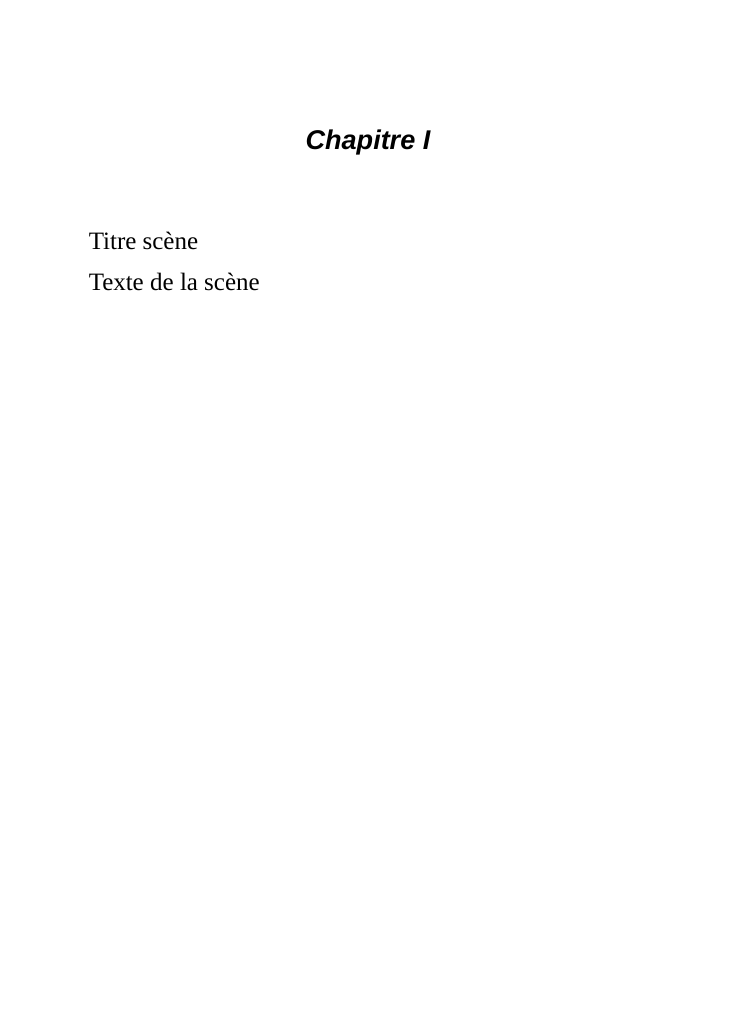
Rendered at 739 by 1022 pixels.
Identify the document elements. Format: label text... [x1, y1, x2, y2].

subtitle Chapitre I [88, 124, 650, 155]
text Titre scène [88, 226, 650, 255]
text Texte de la scène [88, 267, 650, 295]
